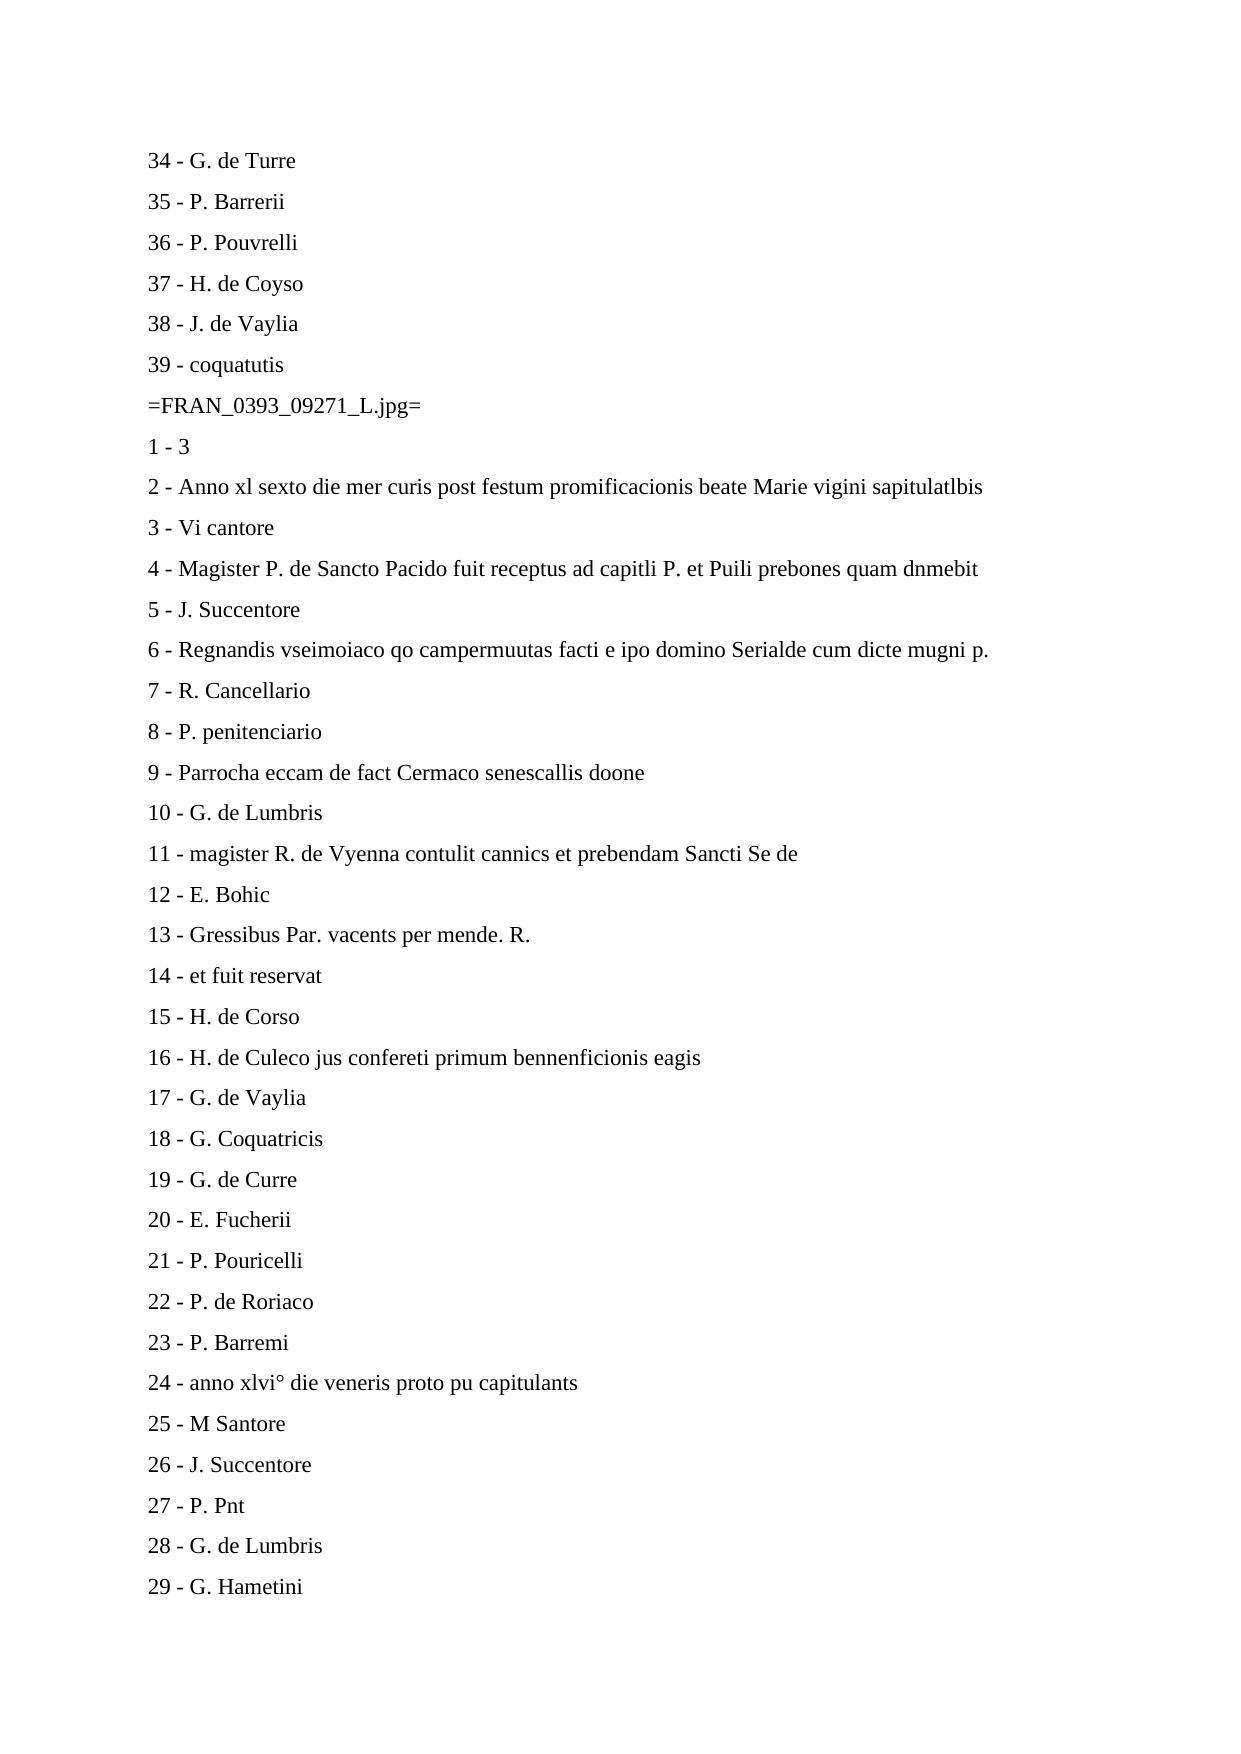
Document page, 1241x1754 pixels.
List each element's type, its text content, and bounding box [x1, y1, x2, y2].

text 3 - Vi cantore [148, 514, 1093, 541]
text 29 - G. Hametini [148, 1573, 1093, 1599]
text 2 - Anno xl sexto die mer curis post festum promificacionis beate Marie vigini sapitulatlbis [148, 473, 1093, 500]
text 7 - R. Cancellario [148, 677, 1093, 703]
text 24 - anno xlvi° die veneris proto pu capitulants [148, 1369, 1093, 1396]
text 23 - P. Barremi [148, 1329, 1093, 1355]
text 12 - E. Bohic [148, 881, 1093, 907]
text 10 - G. de Lumbris [148, 799, 1093, 826]
text 39 - coquatutis [148, 351, 1093, 378]
text 35 - P. Barrerii [148, 188, 1093, 215]
text 25 - M Santore [148, 1410, 1093, 1437]
text 18 - G. Coquatricis [148, 1125, 1093, 1151]
text 19 - G. de Curre [148, 1166, 1093, 1192]
text 15 - H. de Corso [148, 1003, 1093, 1029]
text 21 - P. Pouricelli [148, 1247, 1093, 1274]
text 36 - P. Pouvrelli [148, 229, 1093, 255]
text 20 - E. Fucherii [148, 1207, 1093, 1233]
text 28 - G. de Lumbris [148, 1532, 1093, 1559]
text 14 - et fuit reservat [148, 962, 1093, 988]
text 27 - P. Pnt [148, 1492, 1093, 1518]
text 22 - P. de Roriaco [148, 1288, 1093, 1314]
text 6 - Regnandis vseimoiaco qo campermuutas facti e ipo domino Serialde cum dicte mugni p. [148, 636, 1093, 663]
text 17 - G. de Vaylia [148, 1084, 1093, 1111]
text =FRAN_0393_09271_L.jpg= [148, 392, 1093, 418]
text 11 - magister R. de Vyenna contulit cannics et prebendam Sancti Se de [148, 840, 1093, 866]
text 34 - G. de Turre [148, 148, 1093, 174]
text 5 - J. Succentore [148, 596, 1093, 622]
text 13 - Gressibus Par. vacents per mende. R. [148, 921, 1093, 948]
text 38 - J. de Vaylia [148, 311, 1093, 337]
text 37 - H. de Coyso [148, 270, 1093, 296]
text 1 - 3 [148, 433, 1093, 459]
text 9 - Parrocha eccam de fact Cermaco senescallis doone [148, 758, 1093, 785]
text 4 - Magister P. de Sancto Pacido fuit receptus ad capitli P. et Puili prebones quam dnmebit [148, 555, 1093, 581]
text 16 - H. de Culeco jus confereti primum bennenficionis eagis [148, 1044, 1093, 1070]
text 8 - P. penitenciario [148, 718, 1093, 744]
text 26 - J. Succentore [148, 1451, 1093, 1477]
